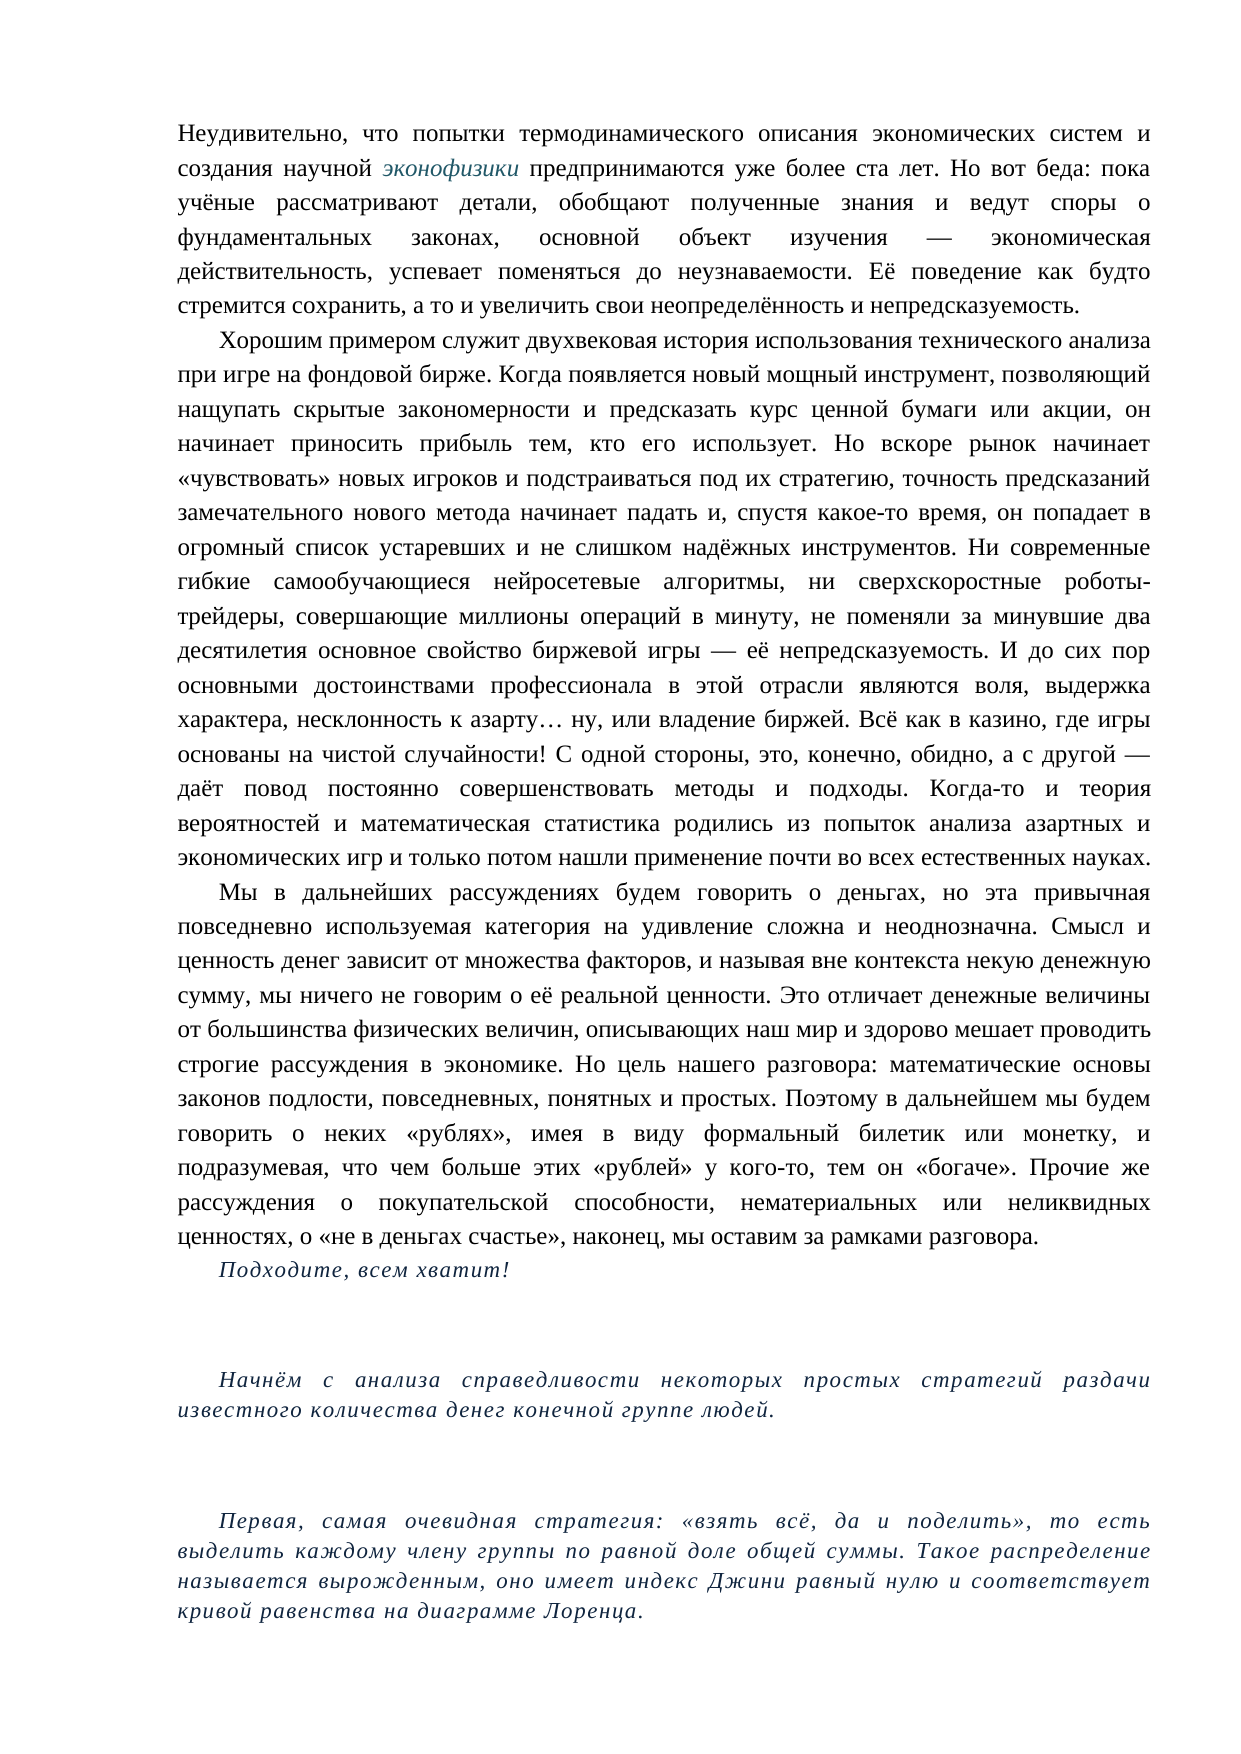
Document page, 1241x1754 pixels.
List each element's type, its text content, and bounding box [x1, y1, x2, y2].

text Неудивительно, что попытки термодинамического описания экономических систем и создания научной эконофизики предпринимаются уже более ста лет. Но вот беда: пока учёные рассматривают детали, обобщают полученные знания и ведут споры о фундаментальных законах, основной объект изучения — экономическая действительность, успевает поменяться до неузнаваемости. Её поведение как будто стремится сохранить, а то и увеличить свои неопределённость и непредсказуемость. [177, 118, 1152, 319]
text Хорошим примером служит двухвековая история использования технического анализа при игре на фондовой бирже. Когда появляется новый мощный инструмент, позволяющий нащупать скрытые закономерности и предсказать курс ценной бумаги или акции, он начинает приносить прибыль тем, кто его использует. Но вскоре рынок начинает «чувствовать» новых игроков и подстраиваться под их стратегию, точность предсказаний замечательного нового метода начинает падать и, спустя какое-то время, он попадает в огромный список устаревших и не слишком надёжных инструментов. Ни современные гибкие самообучающиеся нейросетевые алгоритмы, ни сверхскоростные роботы-трейдеры, совершающие миллионы операций в минуту, не поменяли за минувшие два десятилетия основное свойство биржевой игры — её непредсказуемость. И до сих пор основными достоинствами профессионала в этой отрасли являются воля, выдержка характера, несклонность к азарту… ну, или владение биржей. Всё как в казино, где игры основаны на чистой случайности! С одной стороны, это, конечно, обидно, а с другой — даёт повод постоянно совершенствовать методы и подходы. Когда-то и теория вероятностей и математическая статистика родились из попыток анализа азартных и экономических игр и только потом нашли применение почти во всех естественных науках. [177, 325, 1152, 871]
text Мы в дальнейших рассуждениях будем говорить о деньгах, но эта привычная повседневно используемая категория на удивление сложна и неоднозначна. Смысл и ценность денег зависит от множества факторов, и называя вне контекста некую денежную сумму, мы ничего не говорим о её реальной ценности. Это отличает денежные величины от большинства физических величин, описывающих наш мир и здорово мешает проводить строгие рассуждения в экономике. Но цель нашего разговора: математические основы законов подлости, повседневных, понятных и простых. Поэтому в дальнейшем мы будем говорить о неких «рублях», имея в виду формальный билетик или монетку, и подразумевая, что чем больше этих «рублей» у кого-то, тем он «богаче». Прочие же рассуждения о покупательской способности, нематериальных или неликвидных ценностях, о «не в деньгах счастье», наконец, мы оставим за рамками разговора. [177, 877, 1152, 1250]
subtitle Начнём с анализа справедливости некоторых простых стратегий раздачи известного количества денег конечной группе людей. [177, 1366, 1152, 1423]
subtitle Первая, самая очевидная стратегия: «взять всё, да и поделить», то есть выделить каждому члену группы по равной доле общей суммы. Такое распределение называется вырожденным, оно имеет индекс Джини равный нулю и соответствует кривой равенства на диаграмме Лоренца. [177, 1507, 1152, 1624]
subtitle Подходите, всем хватит! [177, 1256, 1152, 1282]
